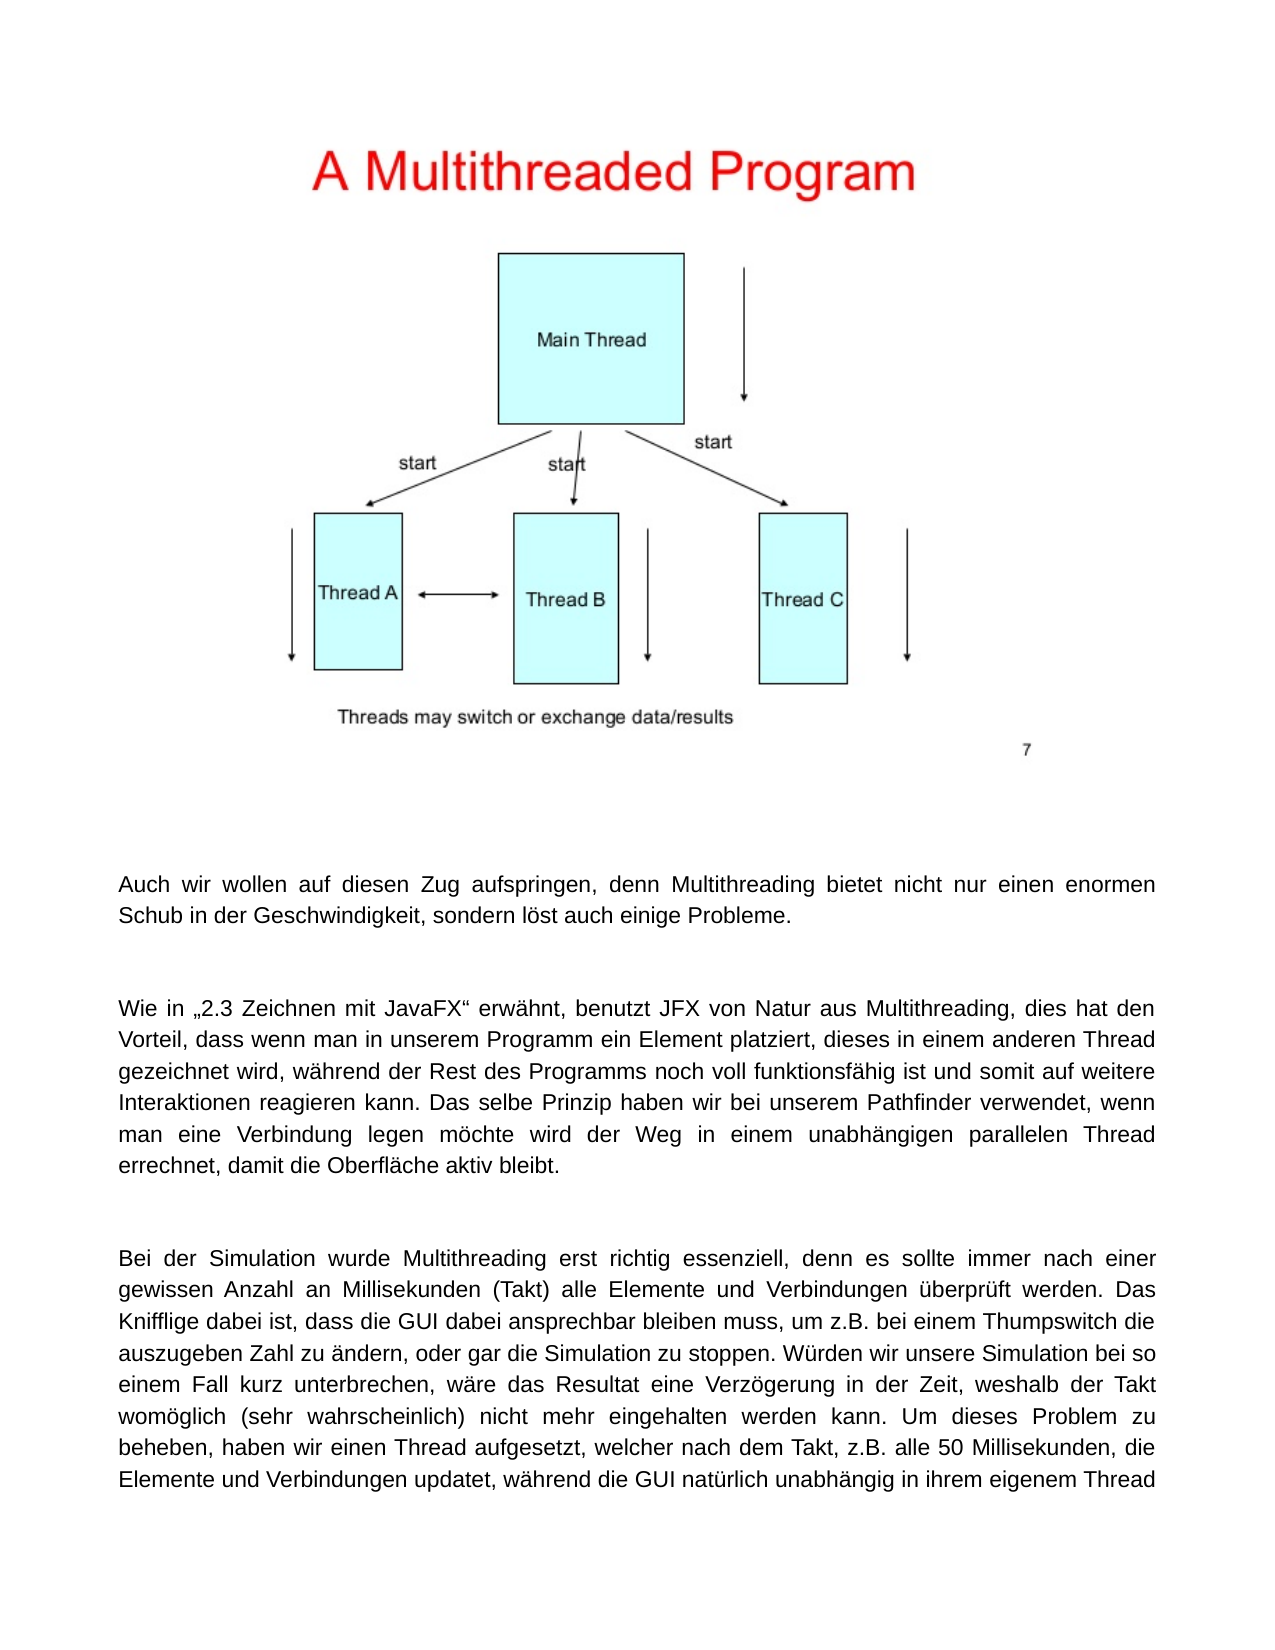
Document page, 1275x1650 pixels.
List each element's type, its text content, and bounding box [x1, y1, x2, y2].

text Auch wir wollen auf diesen Zug aufspringen, denn Multithreading bietet nicht nur einen enormen Schub in der Geschwindigkeit, sondern löst auch einige Probleme. [118, 871, 1157, 929]
text Bei der Simulation wurde Multithreading erst richtig essenziell, denn es sollte immer nach einer gewissen Anzahl an Millisekunden (Takt) alle Elemente und Verbindungen überprüft werden. Das Knifflige dabei ist, dass die GUI dabei ansprechbar bleiben muss, um z.B. bei einem Thumpswitch die auszugeben Zahl zu ändern, oder gar die Simulation zu stoppen. Würden wir unsere Simulation bei so einem Fall kurz unterbrechen, wäre das Resultat eine Verzögerung in der Zeit, weshalb der Takt womöglich (sehr wahrscheinlich) nicht mehr eingehalten werden kann. Um dieses Problem zu beheben, haben wir einen Thread aufgesetzt, welcher nach dem Takt, z.B. alle 50 Millisekunden, die Elemente und Verbindungen updatet, während die GUI natürlich unabhängig in ihrem eigenem Thread [118, 1245, 1157, 1492]
text Wie in „2.3 Zeichnen mit JavaFX“ erwähnt, benutzt JFX von Natur aus Multithreading, dies hat den Vorteil, dass wenn man in unserem Programm ein Element platziert, dieses in einem anderen Thread gezeichnet wird, während der Rest des Programms noch voll funktionsfähig ist und somit auf weitere Interaktionen reagieren kann. Das selbe Prinzip haben wir bei unserem Pathfinder verwendet, wenn man eine Verbindung legen möchte wird der Weg in einem unabhängigen parallelen Thread errechnet, damit die Oberfläche aktiv bleibt. [118, 995, 1157, 1179]
picture [173, 105, 1063, 774]
